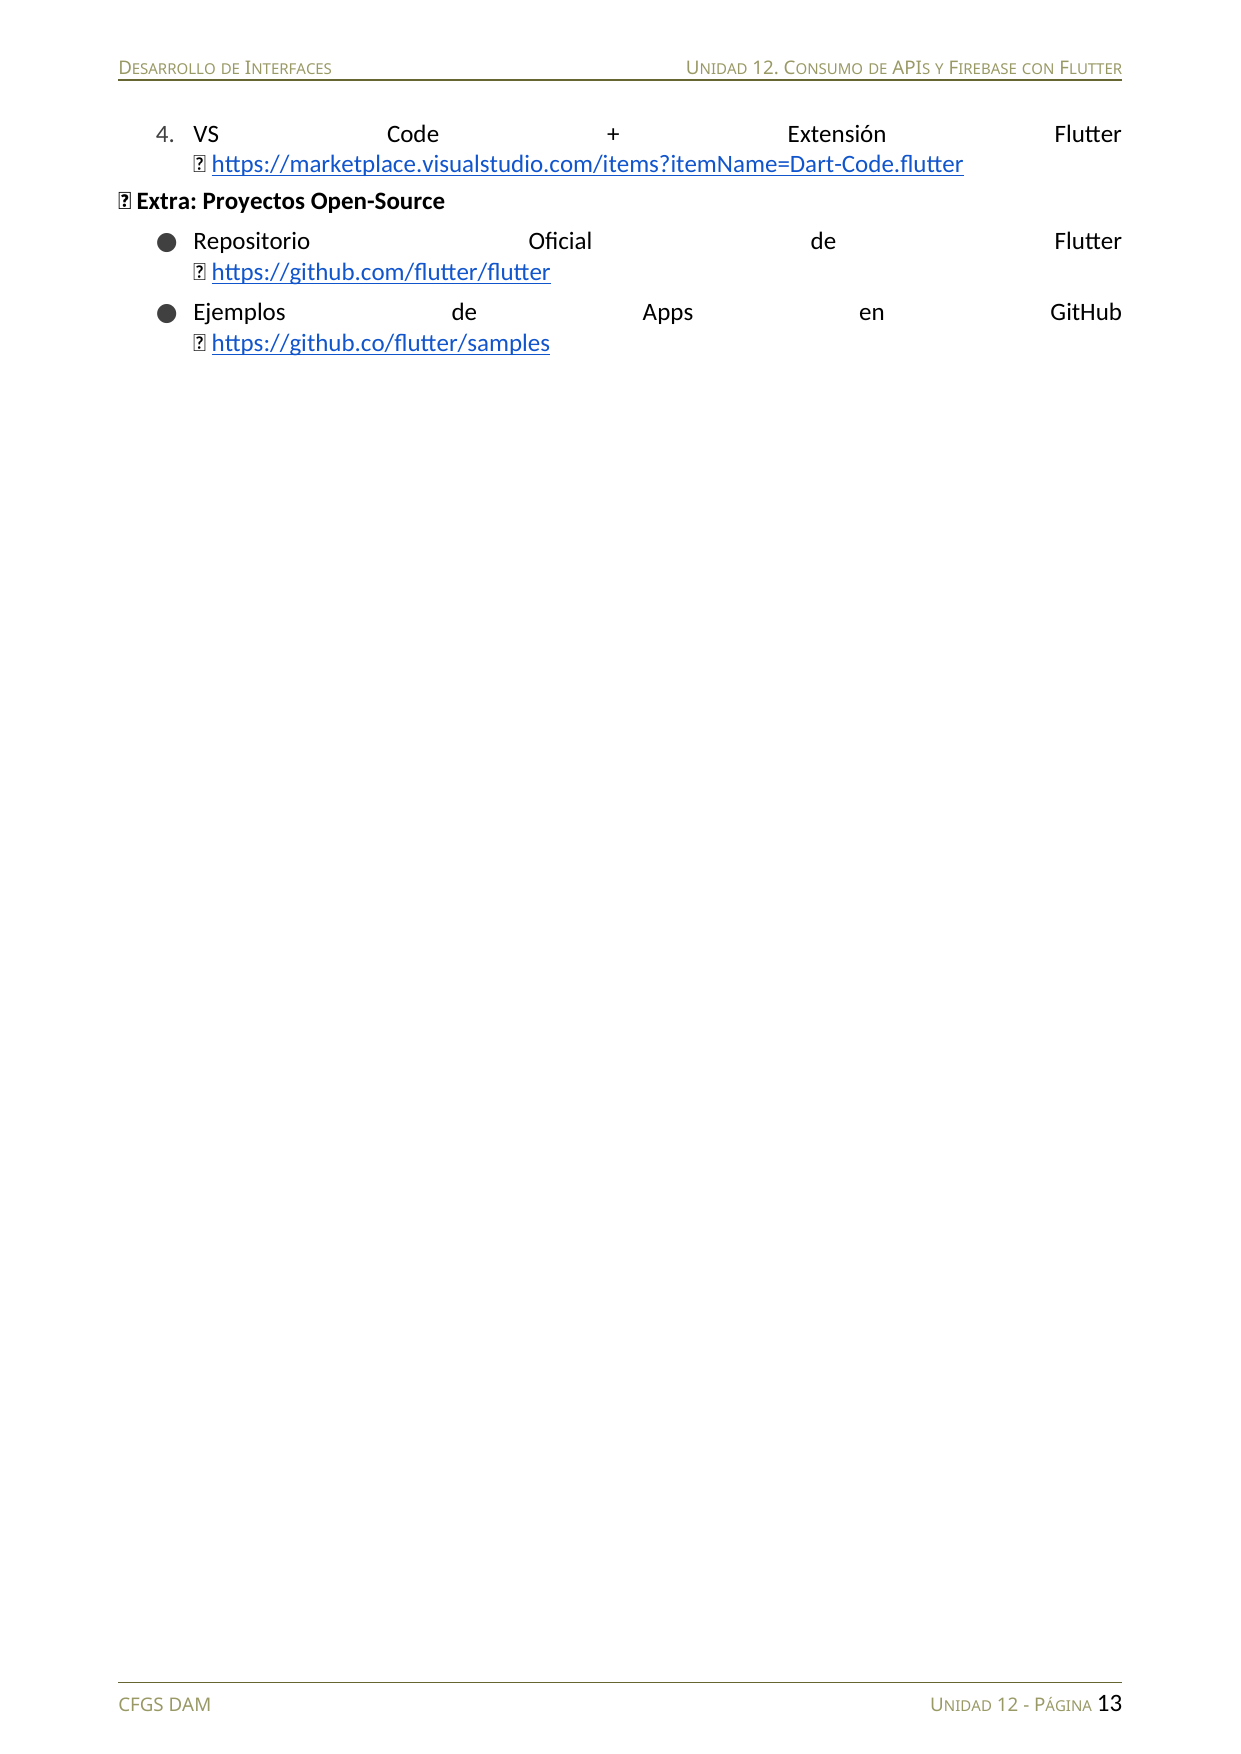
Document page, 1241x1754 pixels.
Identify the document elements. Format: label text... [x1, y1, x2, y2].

list VS Code + Extensión Flutter 🔗 https://marketplace.visualstudio.com/items?itemName=Dart-Code.flutter [156, 118, 1122, 179]
list Ejemplos de Apps en GitHub 🔗 https://github.co/flutter/samples [156, 293, 1122, 358]
text 🌟 Extra: Proyectos Open-Source [118, 186, 1122, 216]
list Repositorio Oficial de Flutter 🔗 https://github.com/flutter/flutter [156, 222, 1122, 287]
